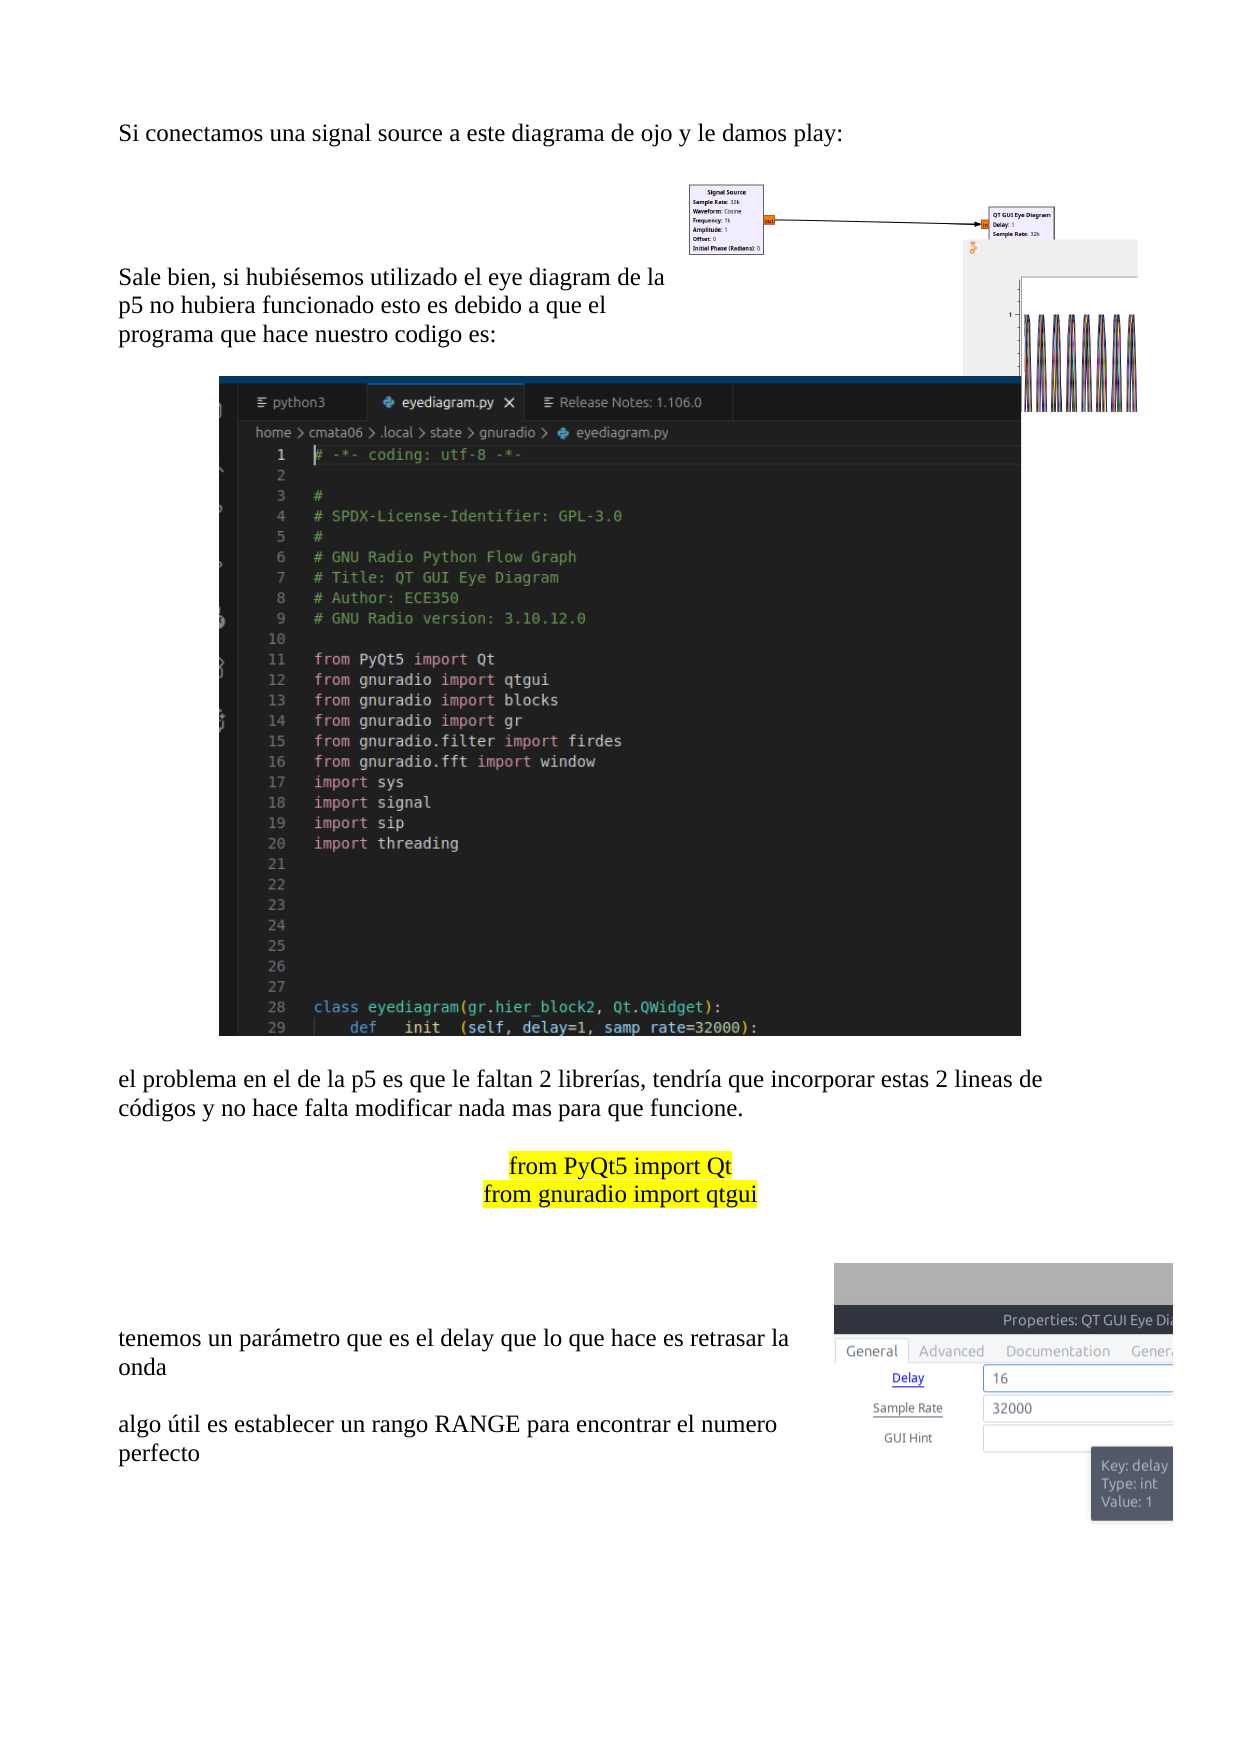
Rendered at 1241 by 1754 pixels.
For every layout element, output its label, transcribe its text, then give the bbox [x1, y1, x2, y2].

picture [834, 1263, 1173, 1622]
text [787, 262, 1122, 348]
text el problema en el de la p5 es que le faltan 2 librerías, tendría que incorporar estas 2 lineas de códigos y no hace falta modificar nada mas para que funcione. [118, 1064, 1122, 1122]
text from PyQt5 import Qt [118, 1151, 1122, 1179]
text from gnuradio import qtgui [118, 1179, 1122, 1208]
picture [219, 158, 1022, 1036]
text Sale bien, si hubiésemos utilizado el eye diagram de la p5 no hubiera funcionado esto es debido a que el programa que hace nuestro codigo es: [118, 262, 680, 348]
text tenemos un parámetro que es el delay que lo que hace es retrasar la onda [118, 1323, 834, 1381]
text algo útil es establecer un rango RANGE para encontrar el numero perfecto [118, 1409, 834, 1467]
text Si conectamos una signal source a este diagrama de ojo y le damos play: [118, 118, 1122, 147]
